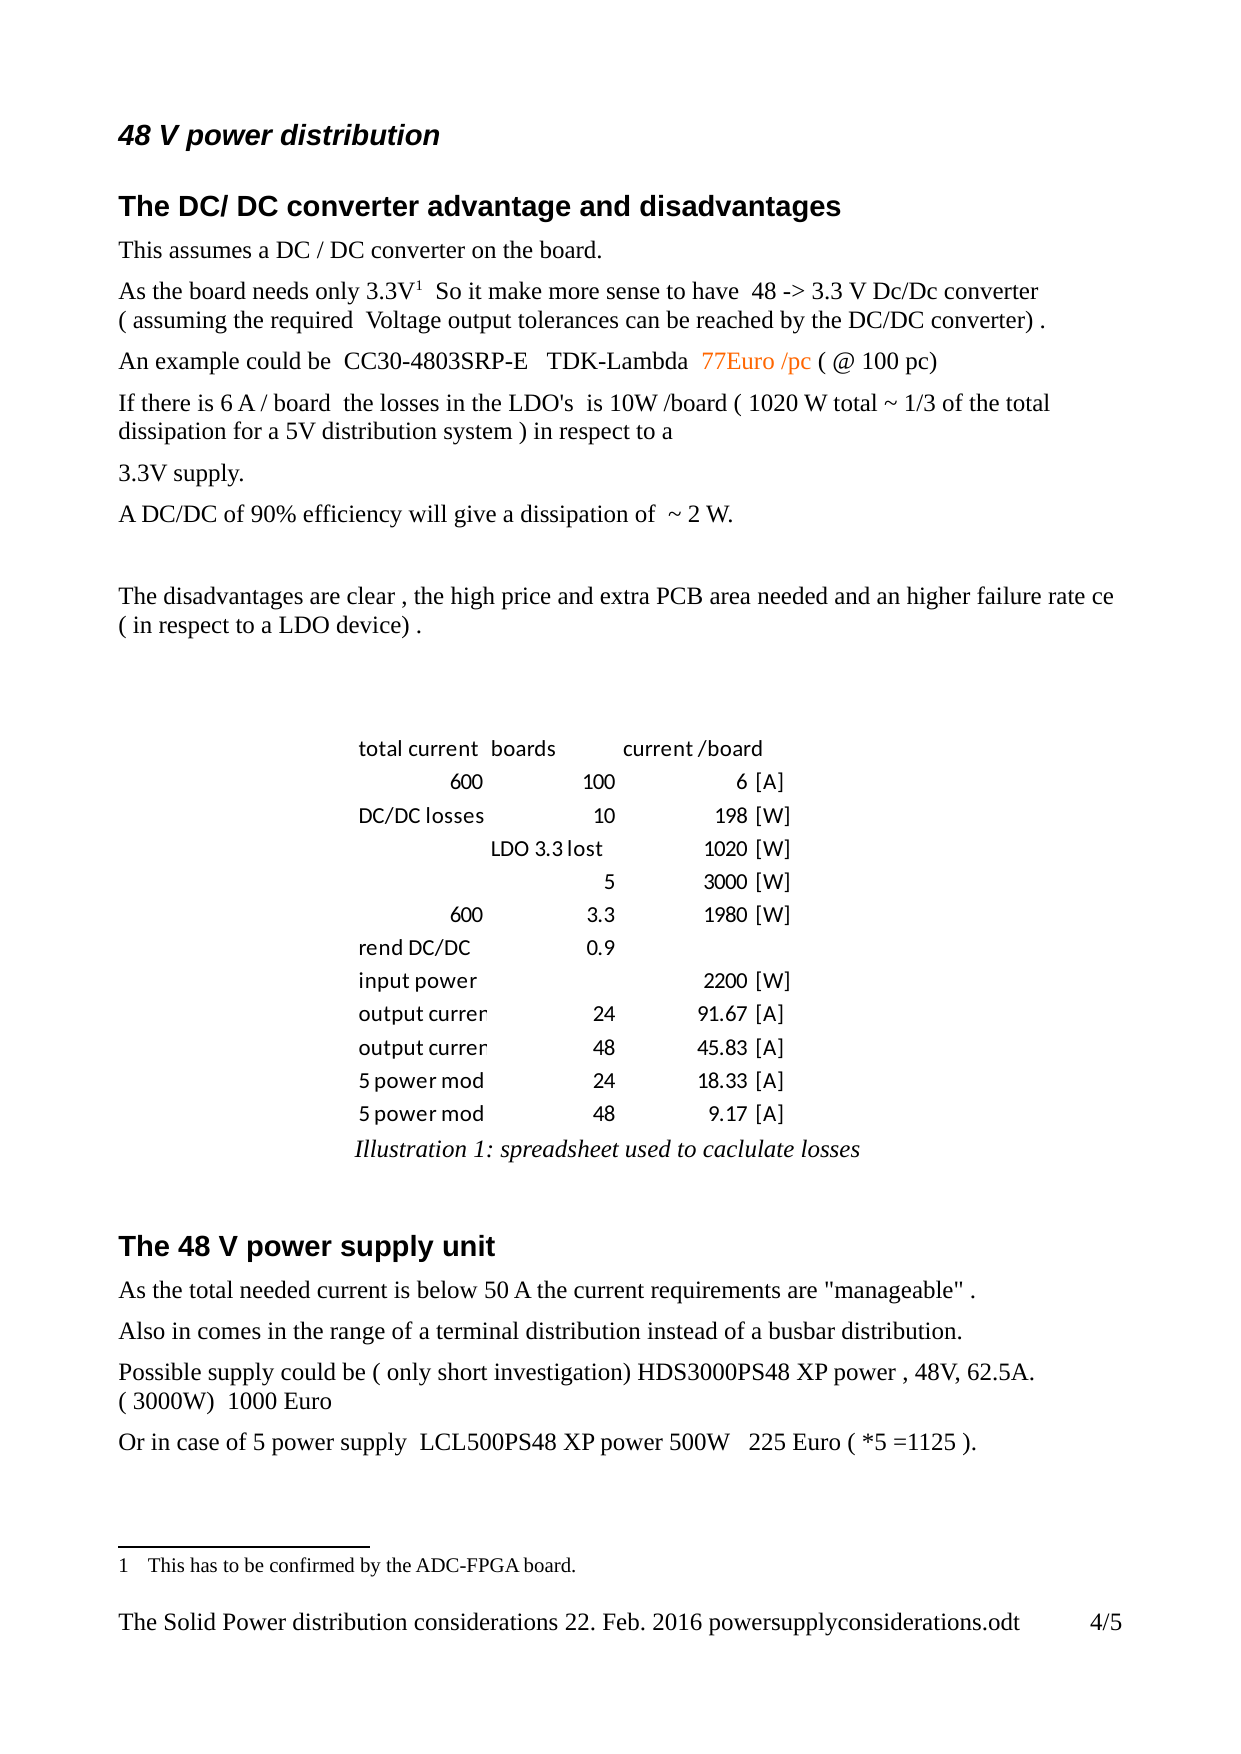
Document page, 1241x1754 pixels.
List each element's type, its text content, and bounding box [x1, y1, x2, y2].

text If there is 6 A / board the losses in the LDO's is 10W /board ( 1020 W total ~ 1/3 of the total dissipation for a 5V distribution system ) in respect to a [118, 388, 1122, 445]
text As the board needs only 3.3V So it make more sense to have 48 -> 3.3 V Dc/Dc converter ( assuming the required Voltage output tolerances can be reached by the DC/DC converter) . [118, 276, 1122, 334]
subtitle The 48 V power supply unit [118, 1229, 1122, 1262]
text Illustration 1: spreadsheet used to caclulate losses [354, 746, 886, 1162]
text A DC/DC of 90% efficiency will give a dissipation of ~ 2 W. [118, 499, 1122, 528]
text The disadvantages are clear , the high price and extra PCB area needed and an higher failure rate ce ( in respect to a LDO device) . [118, 581, 1122, 639]
subtitle 48 V power distribution [118, 118, 1122, 152]
text An example could be CC30-4803SRP-E TDK-Lambda 77Euro /pc ( @ 100 pc) [118, 346, 1122, 375]
text 3.3V supply. [118, 458, 1122, 486]
subtitle The DC/ DC converter advantage and disadvantages [118, 189, 1122, 223]
text Also in comes in the range of a terminal distribution instead of a busbar distribution. [118, 1316, 1122, 1345]
text This assumes a DC / DC converter on the board. [118, 235, 1122, 264]
text This has to be confirmed by the ADC-FPGA board. [118, 1553, 1122, 1577]
text Possible supply could be ( only short investigation) HDS3000PS48 XP power , 48V, 62.5A. ( 3000W) 1000 Euro [118, 1357, 1122, 1415]
text Or in case of 5 power supply LCL500PS48 XP power 500W 225 Euro ( *5 =1125 ). [118, 1427, 1122, 1456]
text As the total needed current is below 50 A the current requirements are "manageable" . [118, 1275, 1122, 1303]
